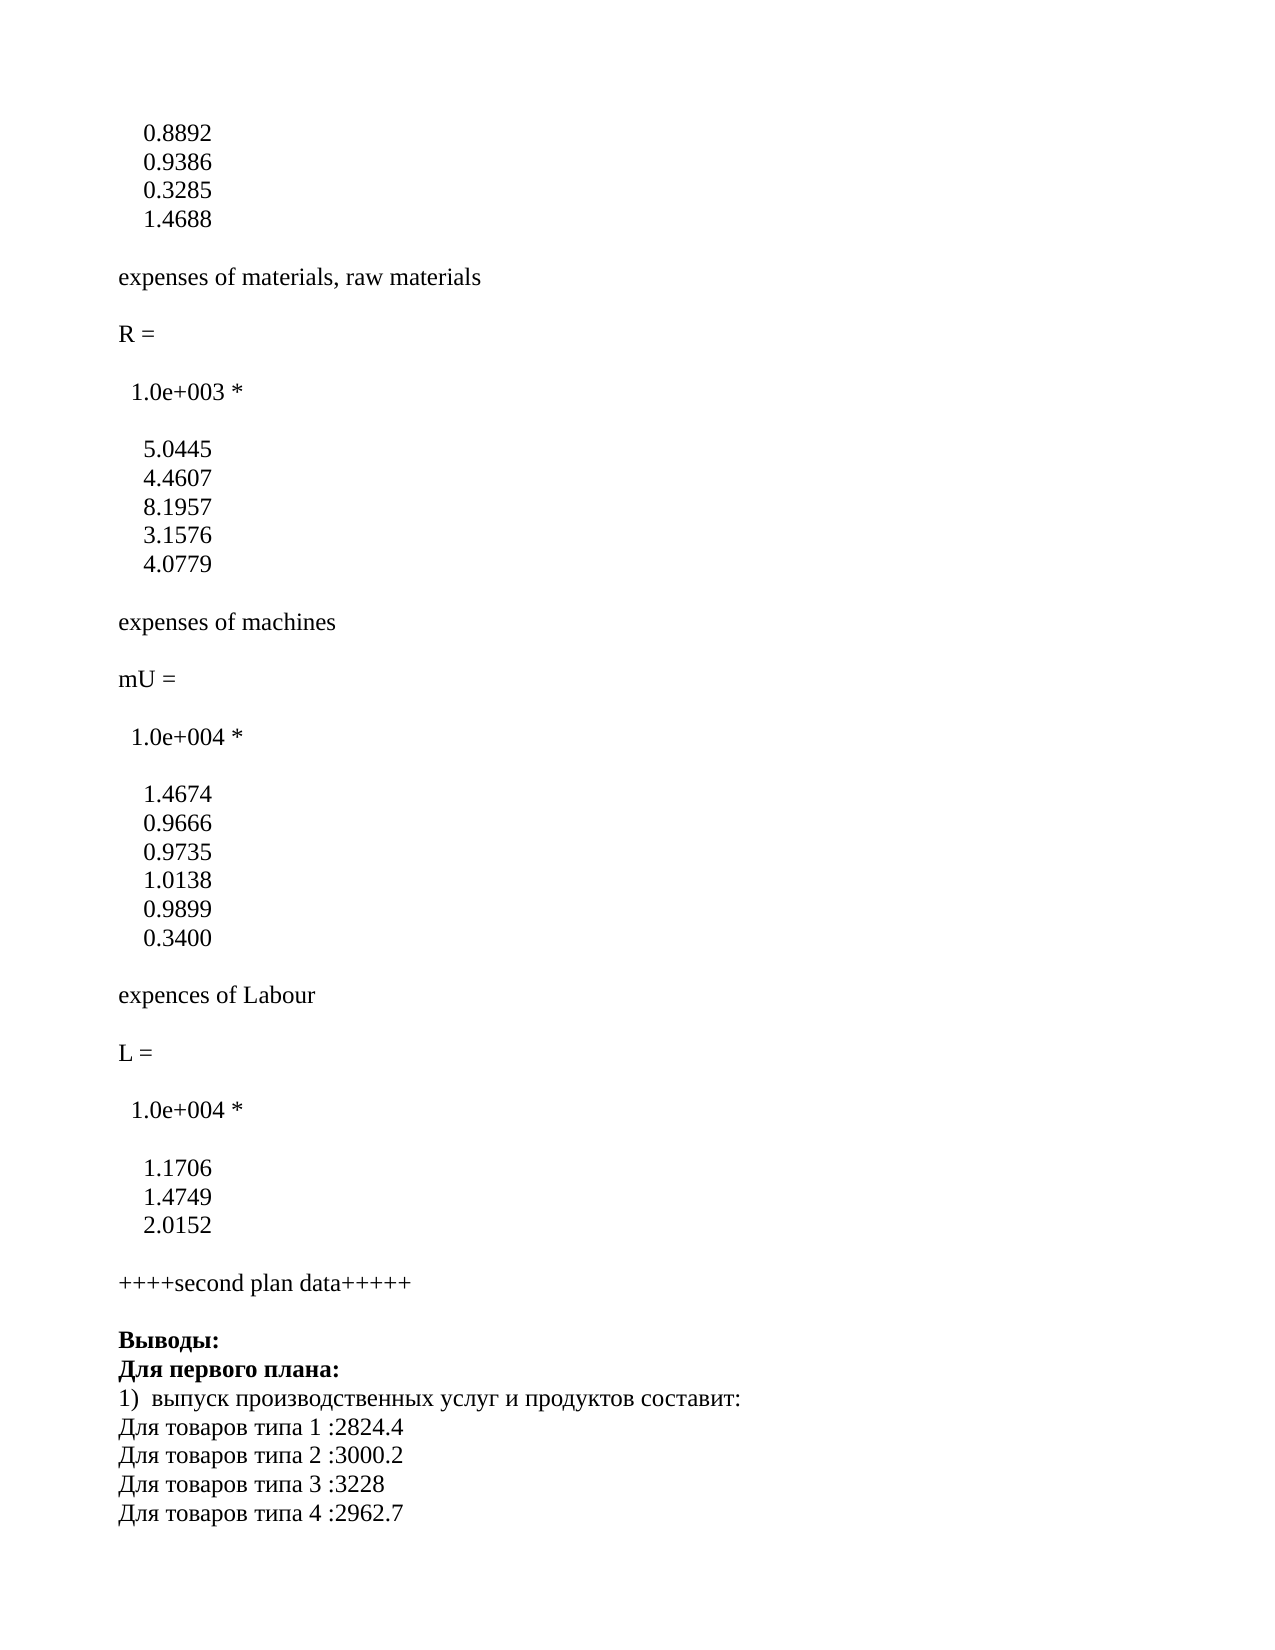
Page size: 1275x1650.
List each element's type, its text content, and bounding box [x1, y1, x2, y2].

text 0.3400 [118, 923, 1157, 952]
text 1) выпуск производственных услуг и продуктов составит: [118, 1383, 1157, 1412]
text 4.4607 [118, 463, 1157, 492]
text Для товаров типа 4 :2962.7 [118, 1498, 1157, 1527]
text 1.0e+003 * [118, 377, 1157, 406]
text expences of Labour [118, 981, 1157, 1009]
text mU = [118, 664, 1157, 693]
text Для товаров типа 1 :2824.4 [118, 1412, 1157, 1441]
text 0.9386 [118, 147, 1157, 176]
text 1.0e+004 * [118, 722, 1157, 751]
text 3.1576 [118, 521, 1157, 549]
text expenses of materials, raw materials [118, 262, 1157, 291]
text Для первого плана: [118, 1354, 1157, 1383]
text 1.4674 [118, 779, 1157, 808]
text 0.8892 [118, 118, 1157, 147]
text 1.0e+004 * [118, 1096, 1157, 1124]
text 0.9735 [118, 837, 1157, 866]
text 2.0152 [118, 1211, 1157, 1239]
text expenses of machines [118, 607, 1157, 636]
text R = [118, 319, 1157, 348]
text ++++second plan data+++++ [118, 1268, 1157, 1297]
text 0.3285 [118, 176, 1157, 204]
text 0.9899 [118, 894, 1157, 923]
text 8.1957 [118, 492, 1157, 521]
text L = [118, 1038, 1157, 1067]
text 1.0138 [118, 866, 1157, 894]
text Для товаров типа 2 :3000.2 [118, 1441, 1157, 1469]
text Для товаров типа 3 :3228 [118, 1469, 1157, 1498]
text 1.4688 [118, 204, 1157, 233]
text Выводы: [118, 1326, 1157, 1354]
text 4.0779 [118, 549, 1157, 578]
text 5.0445 [118, 434, 1157, 463]
text 1.4749 [118, 1182, 1157, 1211]
text 0.9666 [118, 808, 1157, 837]
text 1.1706 [118, 1153, 1157, 1182]
